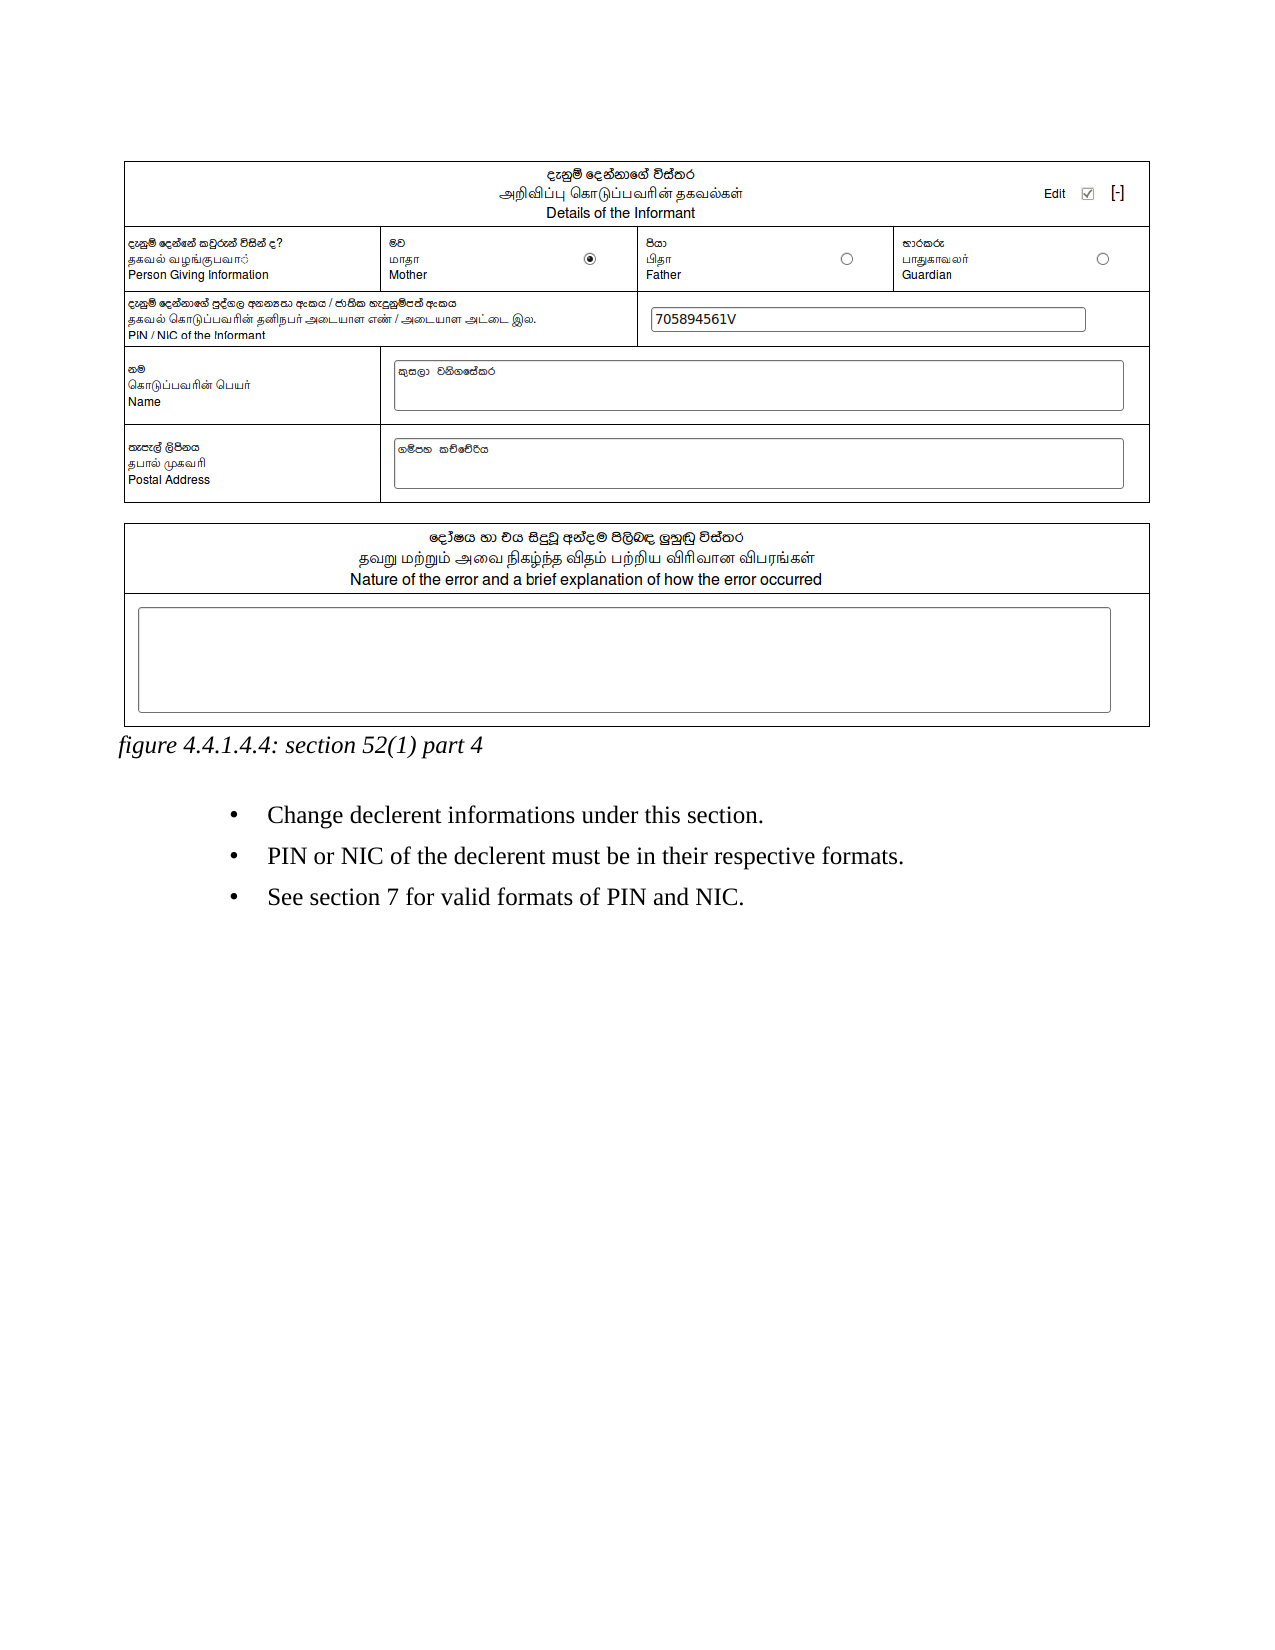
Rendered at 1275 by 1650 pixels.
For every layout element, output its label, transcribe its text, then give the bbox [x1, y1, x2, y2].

text figure 4.4.1.4.4: section 52(1) part 4 [118, 730, 1157, 758]
picture [118, 143, 1158, 730]
list PIN or NIC of the declerent must be in their respective formats. [229, 841, 1157, 870]
list See section 7 for valid formats of PIN and NIC. [229, 882, 1157, 911]
list Change declerent informations under this section. [229, 800, 1157, 828]
